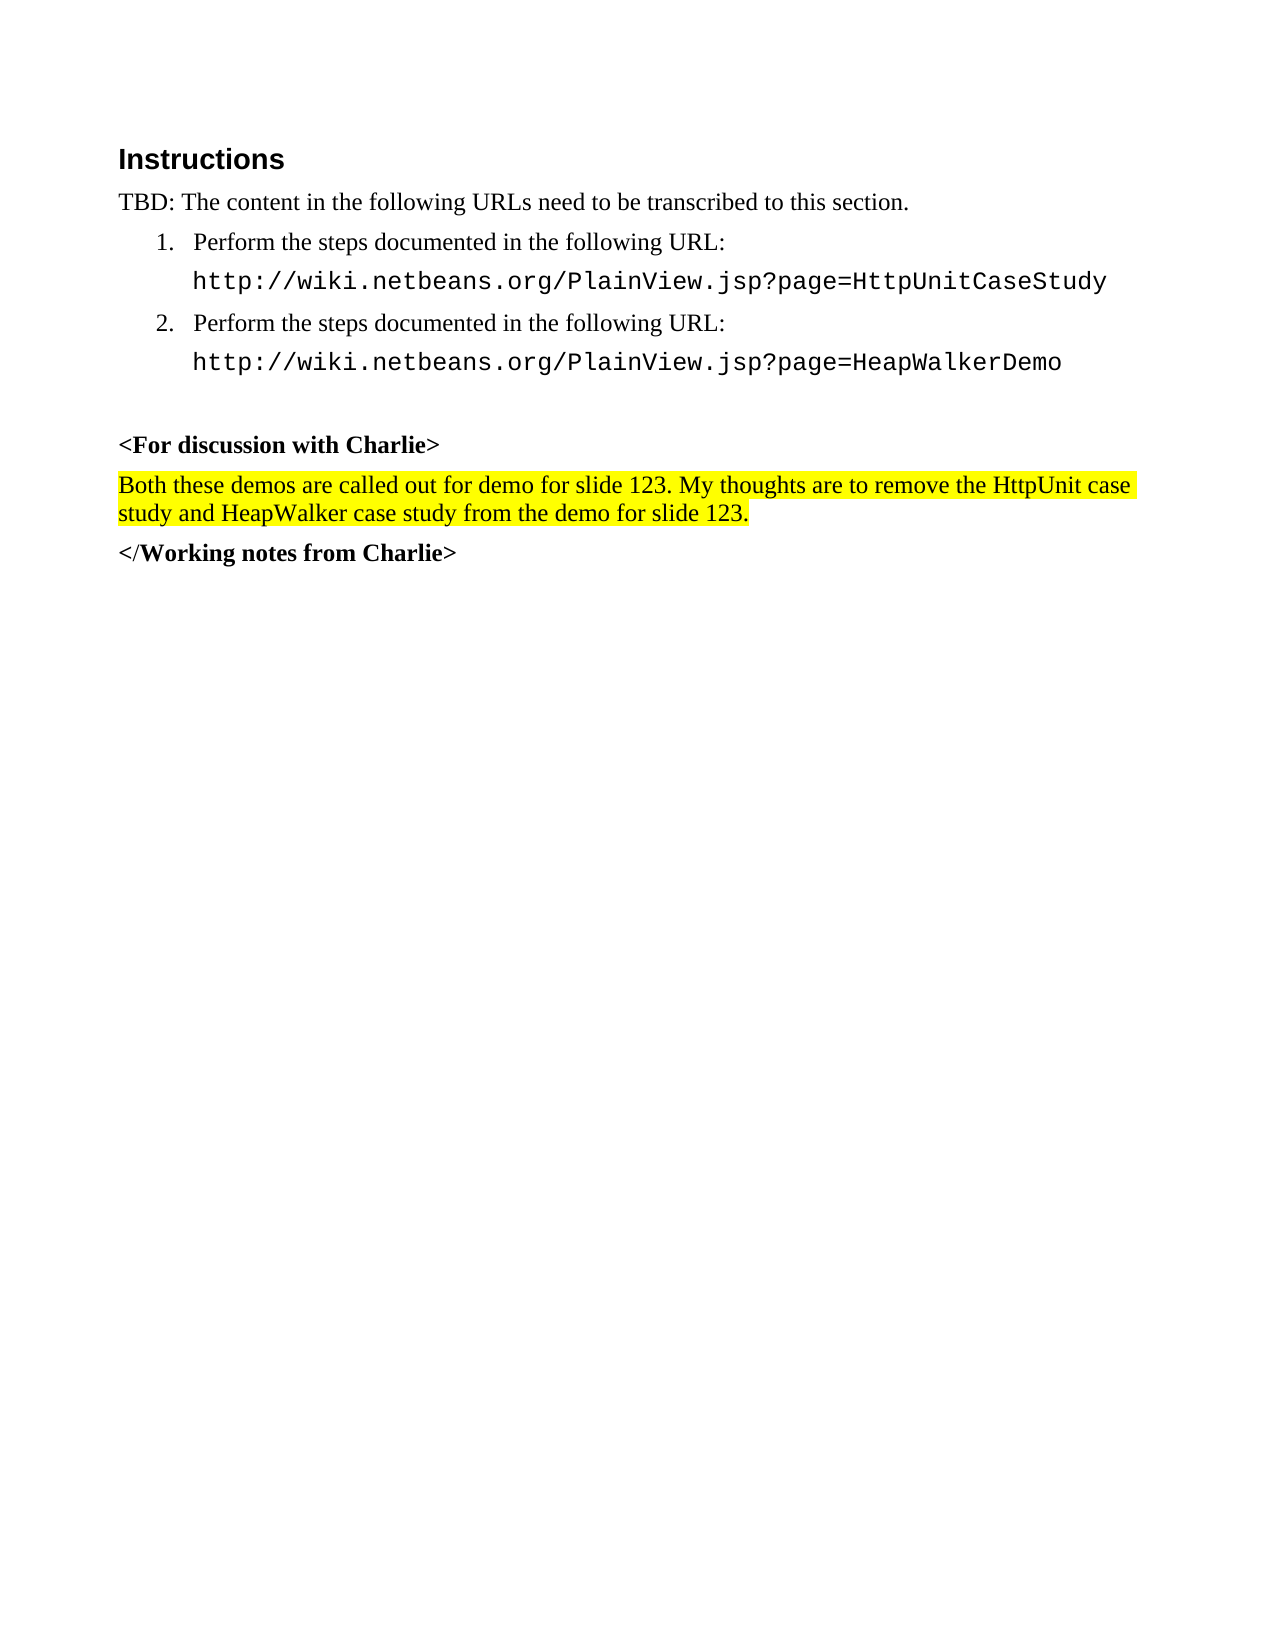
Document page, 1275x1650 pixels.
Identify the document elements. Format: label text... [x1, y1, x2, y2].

list Perform the steps documented in the following URL: [156, 309, 1157, 337]
text TBD: The content in the following URLs need to be transcribed to this section. [118, 188, 1157, 216]
text http://wiki.netbeans.org/PlainView.jsp?page=HttpUnitCaseStudy [192, 269, 1157, 297]
text http://wiki.netbeans.org/PlainView.jsp?page=HeapWalkerDemo [192, 350, 1157, 378]
list Perform the steps documented in the following URL: [156, 228, 1157, 256]
text <For discussion with Charlie> [118, 431, 1157, 458]
subtitle Instructions [118, 143, 1157, 176]
text Both these demos are called out for demo for slide 123. My thoughts are to remove the HttpUnit case study and HeapWalker case study from the demo for slide 123. [118, 471, 1157, 526]
text </Working notes from Charlie> [118, 539, 1157, 567]
